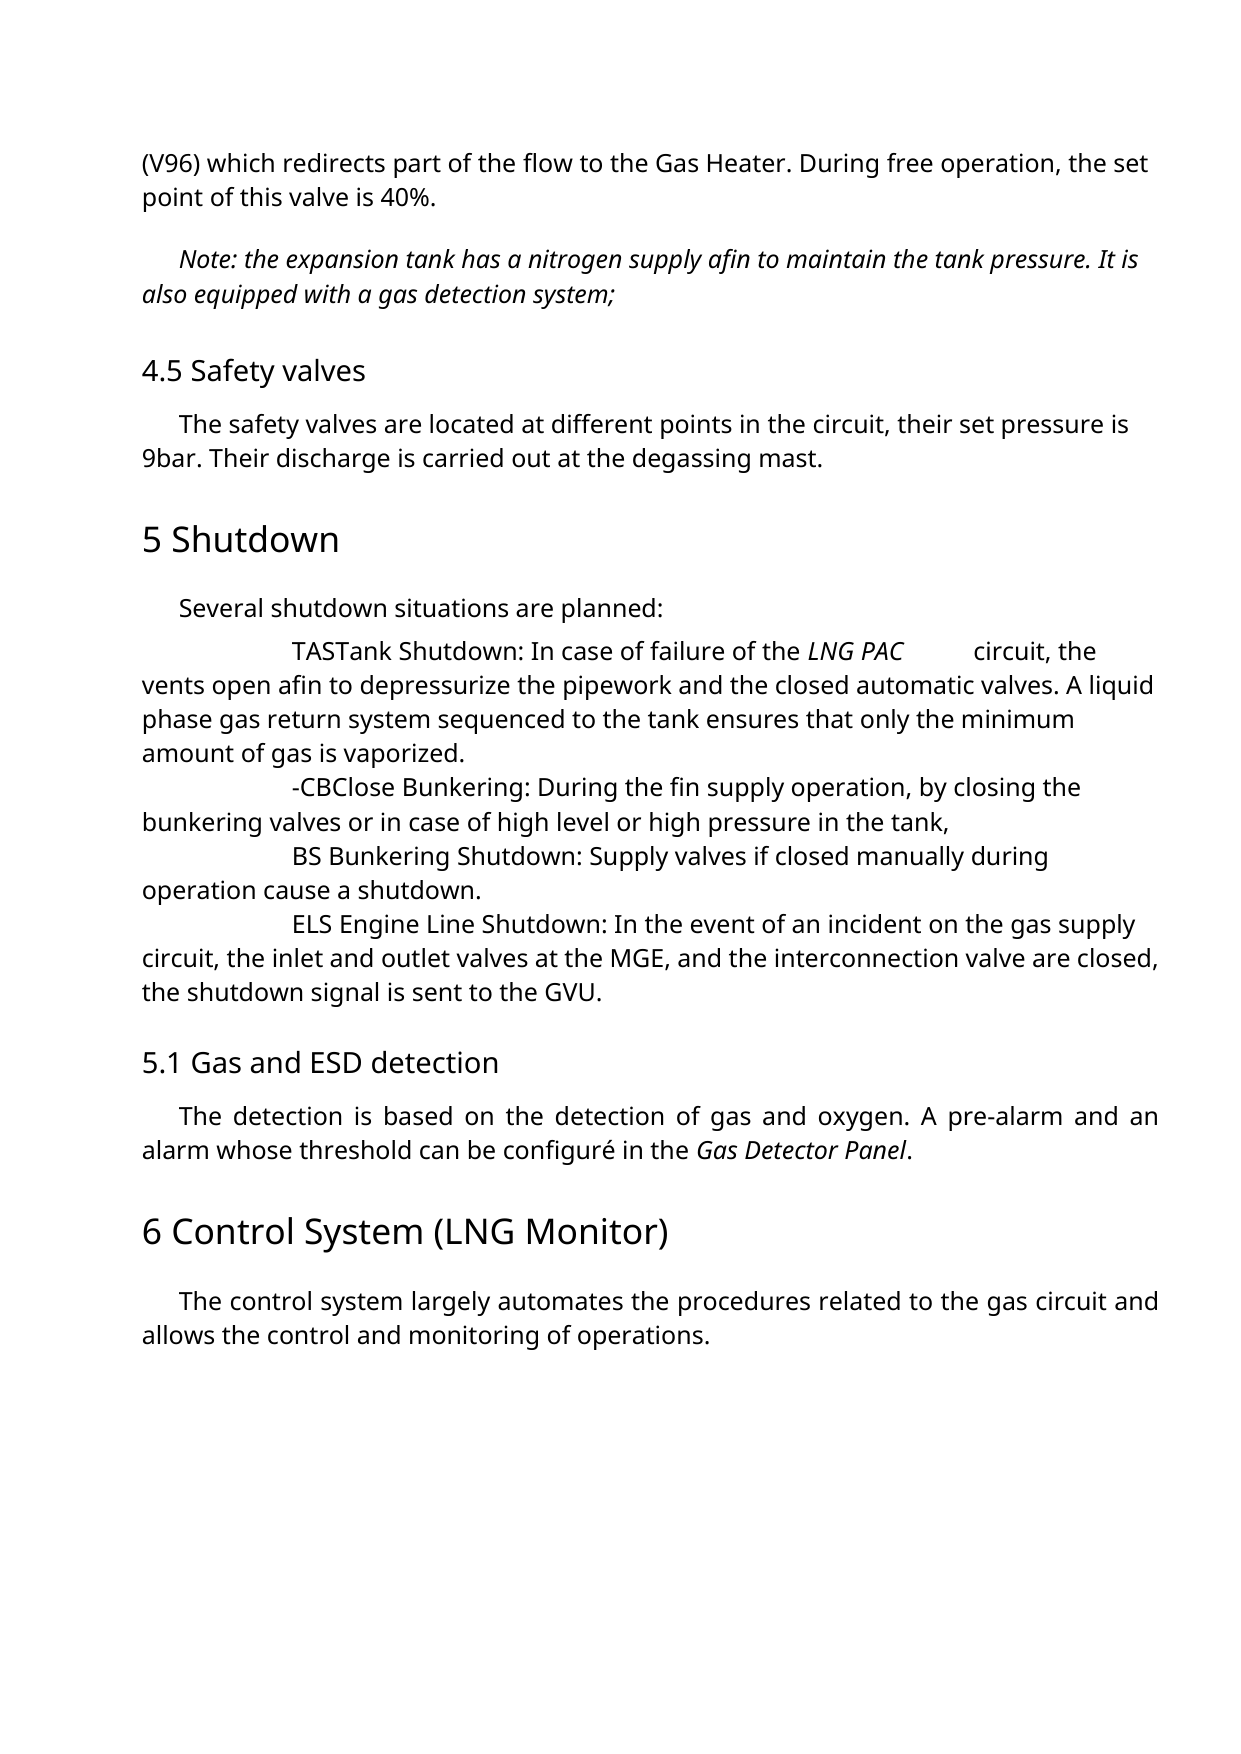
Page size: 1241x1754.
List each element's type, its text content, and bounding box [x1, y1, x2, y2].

list -CBClose Bunkering: During the ﬁn supply operation, by closing the bunkering valves or in case of high level or high pressure in the tank, [142, 770, 1160, 838]
text 5.1 Gas and ESD detection [142, 1043, 1160, 1082]
text (V96) which redirects part of the flow to the Gas Heater. During free operation, the set point of this valve is 40%. [142, 146, 1160, 214]
text The safety valves are located at different points in the circuit, their set pressure is 9bar. Their discharge is carried out at the degassing mast. [142, 406, 1160, 474]
text Several shutdown situations are planned: [178, 591, 1160, 625]
text 4.5 Safety valves [142, 350, 1160, 390]
text The control system largely automates the procedures related to the gas circuit and allows the control and monitoring of operations. [142, 1283, 1160, 1351]
list BS Bunkering Shutdown: Supply valves if closed manually during operation cause a shutdown. [142, 838, 1160, 906]
list ELS Engine Line Shutdown: In the event of an incident on the gas supply circuit, the inlet and outlet valves at the MGE, and the interconnection valve are closed, the shutdown signal is sent to the GVU. [142, 906, 1160, 1008]
text Note: the expansion tank has a nitrogen supply aﬁn to maintain the tank pressure. It is also equipped with a gas detection system; [142, 242, 1160, 310]
text 5 Shutdown [142, 514, 1160, 563]
text 6 Control System (LNG Monitor) [142, 1207, 1160, 1255]
text The detection is based on the detection of gas and oxygen. A pre-alarm and an alarm whose threshold can be conﬁguré in the Gas Detector Panel. [142, 1098, 1160, 1167]
list TASTank Shutdown: In case of failure of the LNG PAC circuit, the vents open aﬁn to depressurize the pipework and the closed automatic valves. A liquid phase gas return system sequenced to the tank ensures that only the minimum amount of gas is vaporized. [142, 634, 1160, 770]
